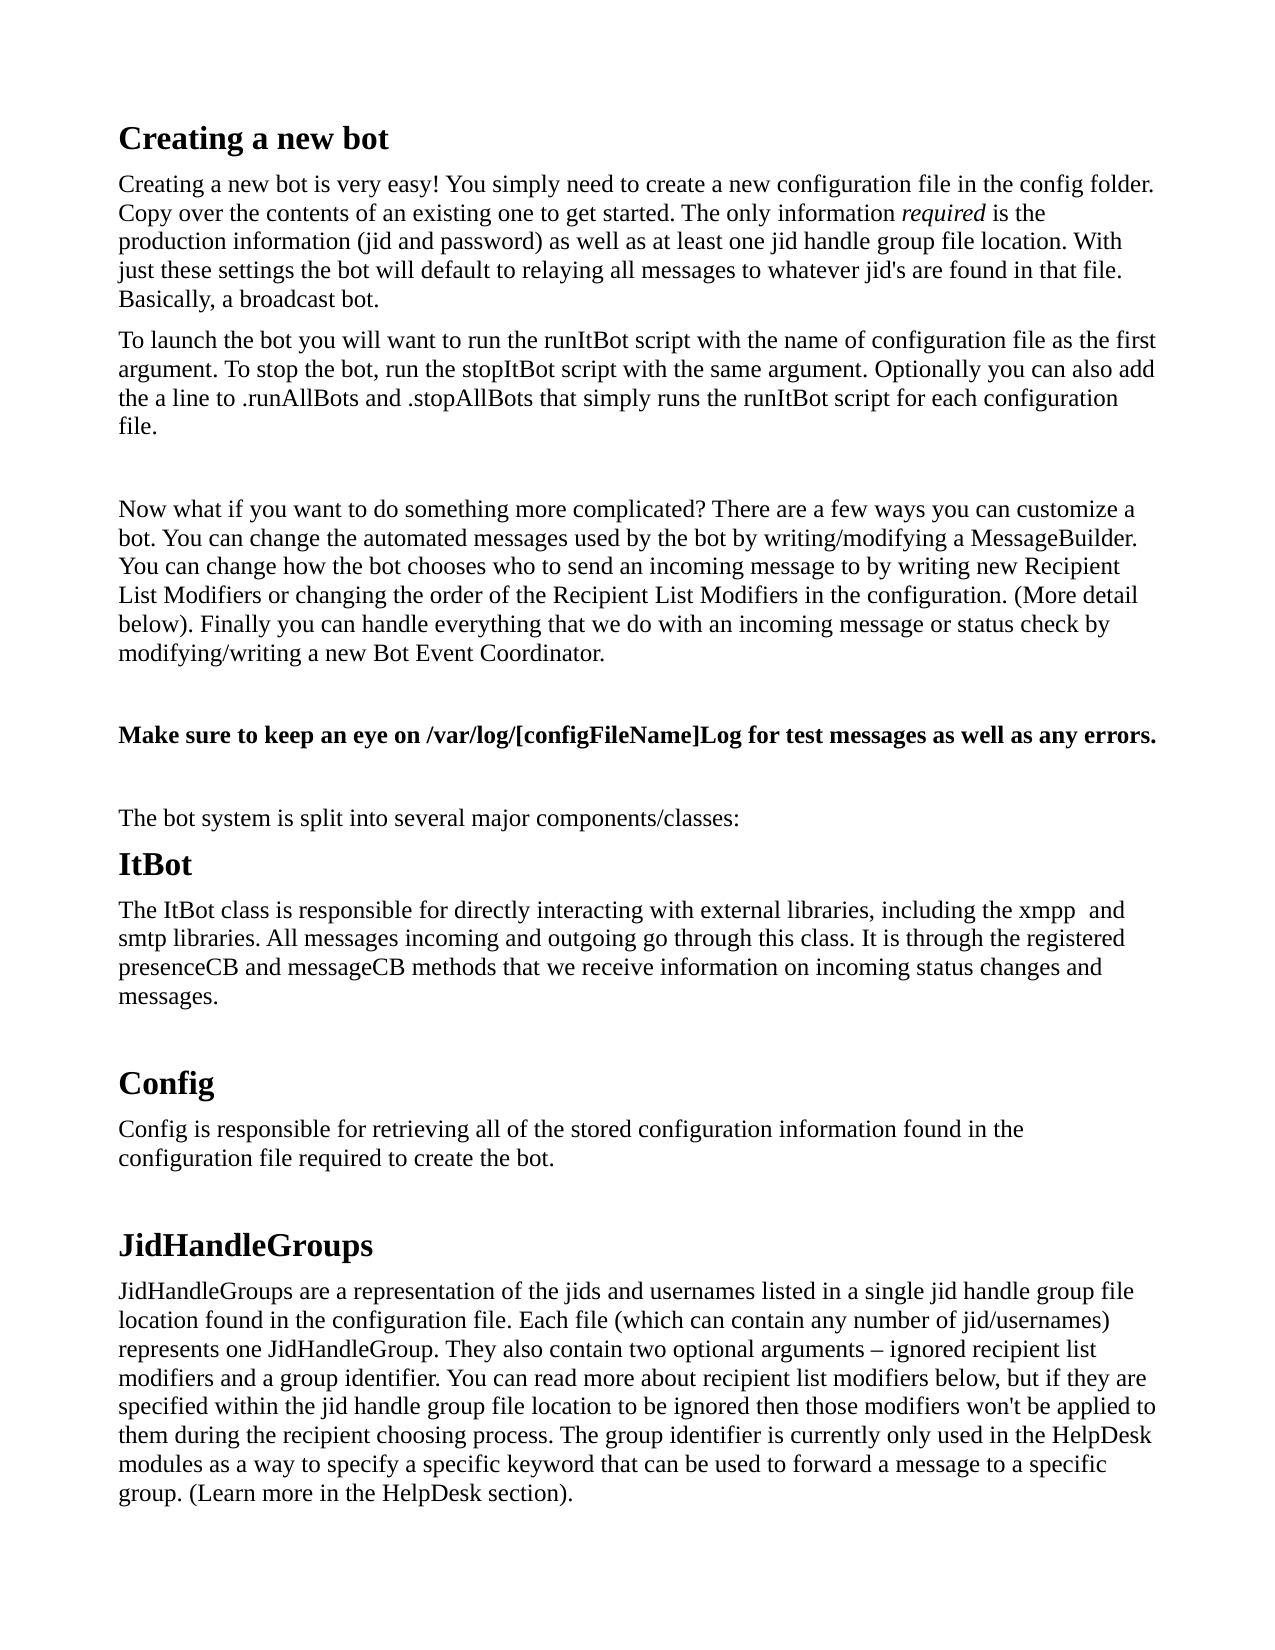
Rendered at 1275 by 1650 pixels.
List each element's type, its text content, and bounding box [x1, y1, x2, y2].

text Creating a new bot is very easy! You simply need to create a new configuration file in the config folder. Copy over the contents of an existing one to get started. The only information required is the production information (jid and password) as well as at least one jid handle group file location. With just these settings the bot will default to relaying all messages to whatever jid's are found in that file. Basically, a broadcast bot. [118, 169, 1157, 313]
text Config [118, 1063, 1157, 1102]
text Config is responsible for retrieving all of the stored configuration information found in the configuration file required to create the bot. [118, 1114, 1157, 1172]
text The bot system is split into several major components/classes: [118, 803, 1157, 831]
text Make sure to keep an eye on /var/log/[configFileName]Log for test messages as well as any errors. [118, 720, 1157, 749]
text ItBot [118, 844, 1157, 882]
text To launch the bot you will want to run the runItBot script with the name of configuration file as the first argument. To stop the bot, run the stopItBot script with the same argument. Optionally you can also add the a line to .runAllBots and .stopAllBots that simply runs the runItBot script for each configuration file. [118, 325, 1157, 440]
text Creating a new bot [118, 118, 1157, 156]
text JidHandleGroups are a representation of the jids and usernames listed in a single jid handle group file location found in the configuration file. Each file (which can contain any number of jid/usernames) represents one JidHandleGroup. They also contain two optional arguments – ignored recipient list modifiers and a group identifier. You can read more about recipient list modifiers below, but if they are specified within the jid handle group file location to be ignored then those modifiers won't be applied to them during the recipient choosing process. The group identifier is currently only used in the HelpDesk modules as a way to specify a specific keyword that can be used to forward a message to a specific group. (Learn more in the HelpDesk section). [118, 1276, 1157, 1506]
text Now what if you want to do something more complicated? There are a few ways you can customize a bot. You can change the automated messages used by the bot by writing/modifying a MessageBuilder. You can change how the bot chooses who to send an incoming message to by writing new Recipient List Modifiers or changing the order of the Recipient List Modifiers in the configuration. (More detail below). Finally you can handle everything that we do with an incoming message or status check by modifying/writing a new Bot Event Coordinator. [118, 494, 1157, 666]
text The ItBot class is responsible for directly interacting with external libraries, including the xmpp and smtp libraries. All messages incoming and outgoing go through this class. It is through the registered presenceCB and messageCB methods that we receive information on incoming status changes and messages. [118, 895, 1157, 1010]
text JidHandleGroups [118, 1226, 1157, 1264]
